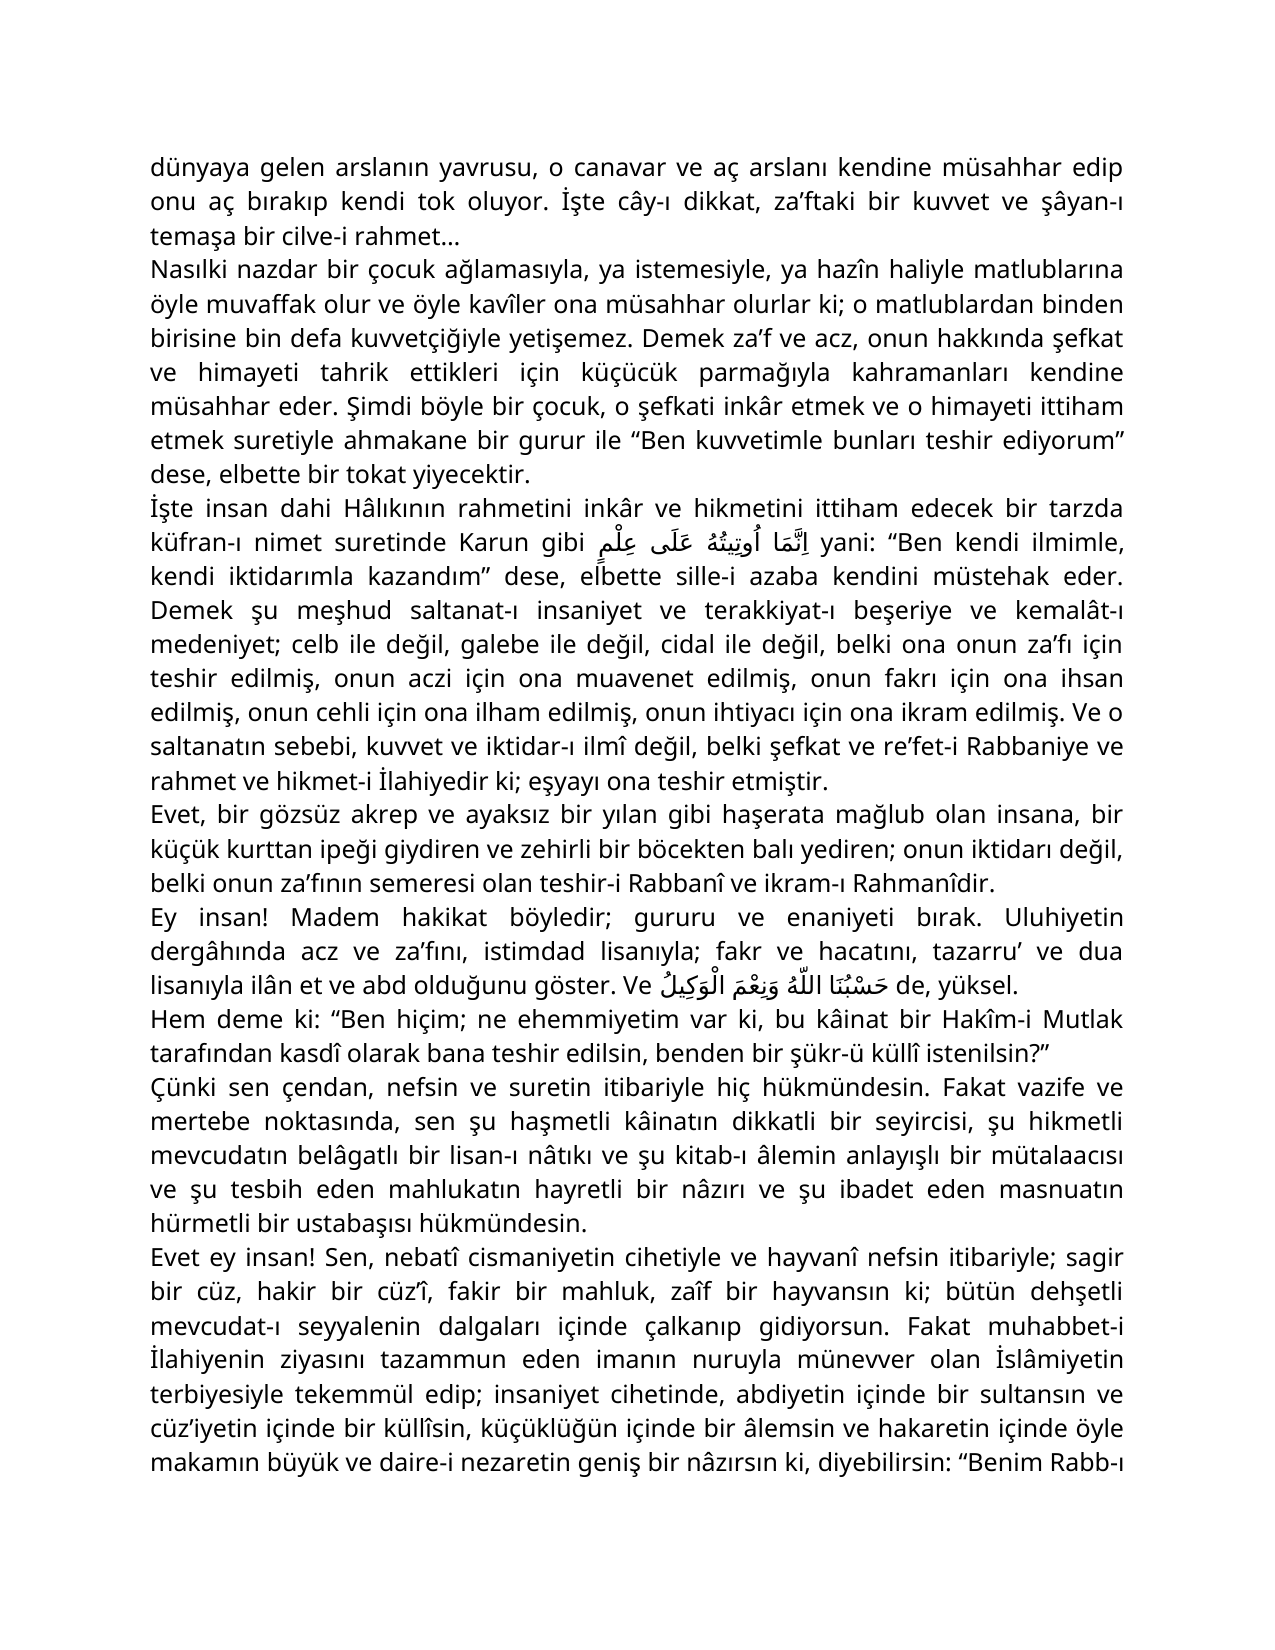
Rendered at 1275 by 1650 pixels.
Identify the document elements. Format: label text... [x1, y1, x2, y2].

text Evet ey insan! Sen, nebatî cismaniyetin cihetiyle ve hayvanî nefsin itibariyle; sagir bir cüz, hakir bir cüz’î, fakir bir mahluk, zaîf bir hayvansın ki; bütün dehşetli mevcudat-ı seyyalenin dalgaları içinde çalkanıp gidiyorsun. Fakat muhabbet-i İlahiyenin ziyasını tazammun eden imanın nuruyla münevver olan İslâmiyetin terbiyesiyle tekemmül edip; insaniyet cihetinde, abdiyetin içinde bir sultansın ve cüz’iyetin içinde bir küllîsin, küçüklüğün içinde bir âlemsin ve hakaretin içinde öyle makamın büyük ve daire-i nezaretin geniş bir nâzırsın ki, diyebilirsin: “Benim Rabb-ı [150, 1240, 1125, 1478]
text Ey insan! Madem hakikat böyledir; gururu ve enaniyeti bırak. Uluhiyetin dergâhında acz ve za’fını, istimdad lisanıyla; fakr ve hacatını, tazarru’ ve dua lisanıyla ilân et ve abd olduğunu göster. Ve حَسْبُنَا اللّهُ وَنِعْمَ الْوَكِيلُ de, yüksel. [150, 899, 1125, 1002]
text dünyaya gelen arslanın yavrusu, o canavar ve aç arslanı kendine müsahhar edip onu aç bırakıp kendi tok oluyor. İşte cây-ı dikkat, za’ftaki bir kuvvet ve şâyan-ı temaşa bir cilve-i rahmet… [150, 150, 1125, 252]
text Evet, bir gözsüz akrep ve ayaksız bir yılan gibi haşerata mağlub olan insana, bir küçük kurttan ipeği giydiren ve zehirli bir böcekten balı yediren; onun iktidarı değil, belki onun za’fının semeresi olan teshir-i Rabbanî ve ikram-ı Rahmanîdir. [150, 797, 1125, 899]
text Çünki sen çendan, nefsin ve suretin itibariyle hiç hükmündesin. Fakat vazife ve mertebe noktasında, sen şu haşmetli kâinatın dikkatli bir seyircisi, şu hikmetli mevcudatın belâgatlı bir lisan-ı nâtıkı ve şu kitab-ı âlemin anlayışlı bir mütalaacısı ve şu tesbih eden mahlukatın hayretli bir nâzırı ve şu ibadet eden masnuatın hürmetli bir ustabaşısı hükmündesin. [150, 1070, 1125, 1240]
text İşte insan dahi Hâlıkının rahmetini inkâr ve hikmetini ittiham edecek bir tarzda küfran-ı nimet suretinde Karun gibi اِنَّمَا اُوتِيتُهُ عَلَى عِلْمٍ yani: “Ben kendi ilmimle, kendi iktidarımla kazandım” dese, elbette sille-i azaba kendini müstehak eder. Demek şu meşhud saltanat-ı insaniyet ve terakkiyat-ı beşeriye ve kemalât-ı medeniyet; celb ile değil, galebe ile değil, cidal ile değil, belki ona onun za’fı için teshir edilmiş, onun aczi için ona muavenet edilmiş, onun fakrı için ona ihsan edilmiş, onun cehli için ona ilham edilmiş, onun ihtiyacı için ona ikram edilmiş. Ve o saltanatın sebebi, kuvvet ve iktidar-ı ilmî değil, belki şefkat ve re’fet-i Rabbaniye ve rahmet ve hikmet-i İlahiyedir ki; eşyayı ona teshir etmiştir. [150, 491, 1125, 797]
text Hem deme ki: “Ben hiçim; ne ehemmiyetim var ki, bu kâinat bir Hakîm-i Mutlak tarafından kasdî olarak bana teshir edilsin, benden bir şükr-ü küllî istenilsin?” [150, 1002, 1125, 1070]
text Nasılki nazdar bir çocuk ağlamasıyla, ya istemesiyle, ya hazîn haliyle matlublarına öyle muvaffak olur ve öyle kavîler ona müsahhar olurlar ki; o matlublardan binden birisine bin defa kuvvetçiğiyle yetişemez. Demek za’f ve acz, onun hakkında şefkat ve himayeti tahrik ettikleri için küçücük parmağıyla kahramanları kendine müsahhar eder. Şimdi böyle bir çocuk, o şefkati inkâr etmek ve o himayeti ittiham etmek suretiyle ahmakane bir gurur ile “Ben kuvvetimle bunları teshir ediyorum” dese, elbette bir tokat yiyecektir. [150, 252, 1125, 491]
